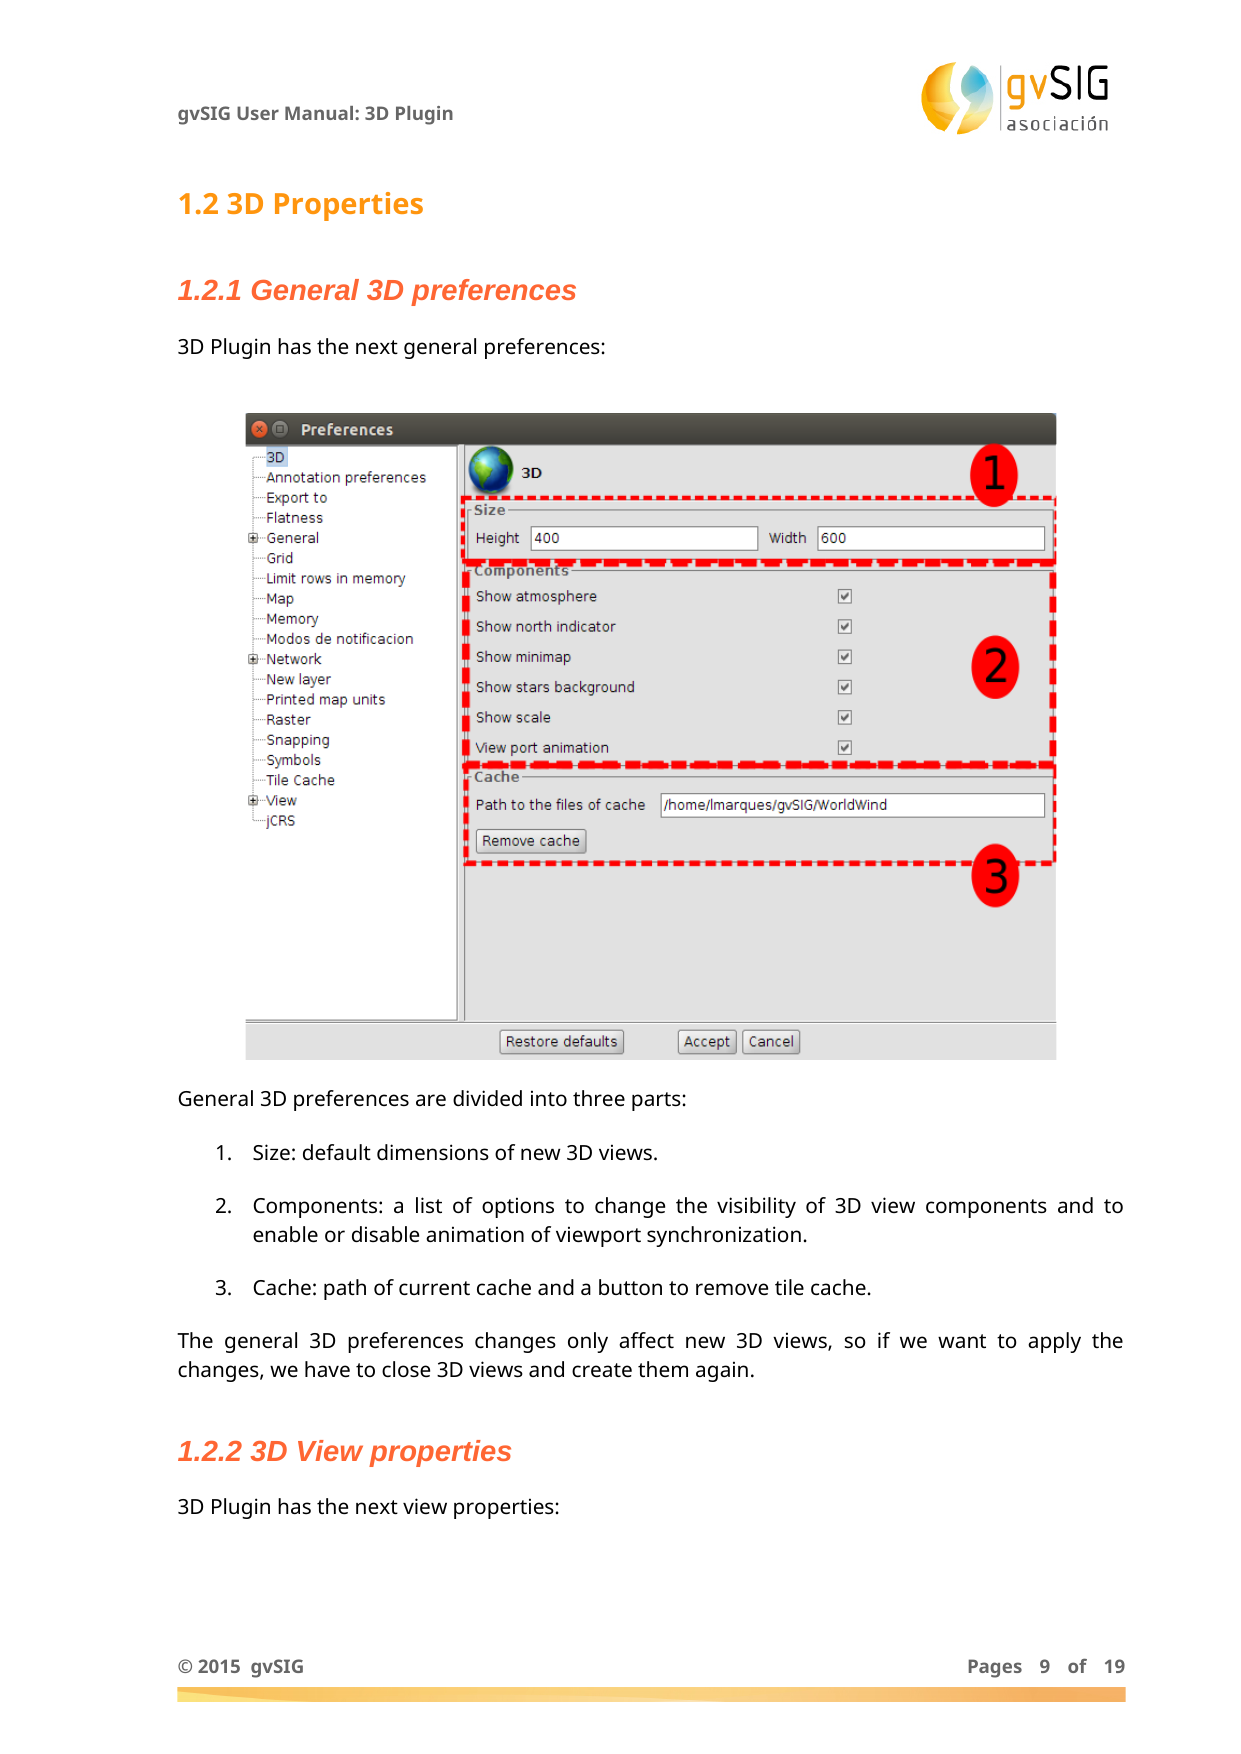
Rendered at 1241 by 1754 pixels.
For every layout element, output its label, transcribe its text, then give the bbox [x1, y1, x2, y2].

text 3D Plugin has the next view properties: [177, 1492, 1125, 1521]
picture [177, 1687, 1126, 1702]
picture [902, 47, 1122, 148]
text The general 3D preferences changes only affect new 3D views, so if we want to apply the changes, we have to close 3D views and create them again. [177, 1327, 1125, 1383]
text General 3D preferences are divided into three parts: [177, 1084, 1125, 1113]
subtitle 1.2.1 General 3D preferences [177, 273, 1125, 307]
list Components: a list of options to change the visibility of 3D view components and to enable or disable animation of viewport synchronization. [215, 1191, 1125, 1248]
subtitle 1.2 3D Properties [177, 184, 1125, 223]
list Size: default dimensions of new 3D views. [215, 1138, 1125, 1166]
subtitle 1.2.2 3D View properties [177, 1433, 1125, 1467]
list Cache: path of current cache and a button to remove tile cache. [215, 1273, 1125, 1302]
picture [245, 413, 1057, 1060]
text 3D Plugin has the next general preferences: [177, 332, 1125, 360]
